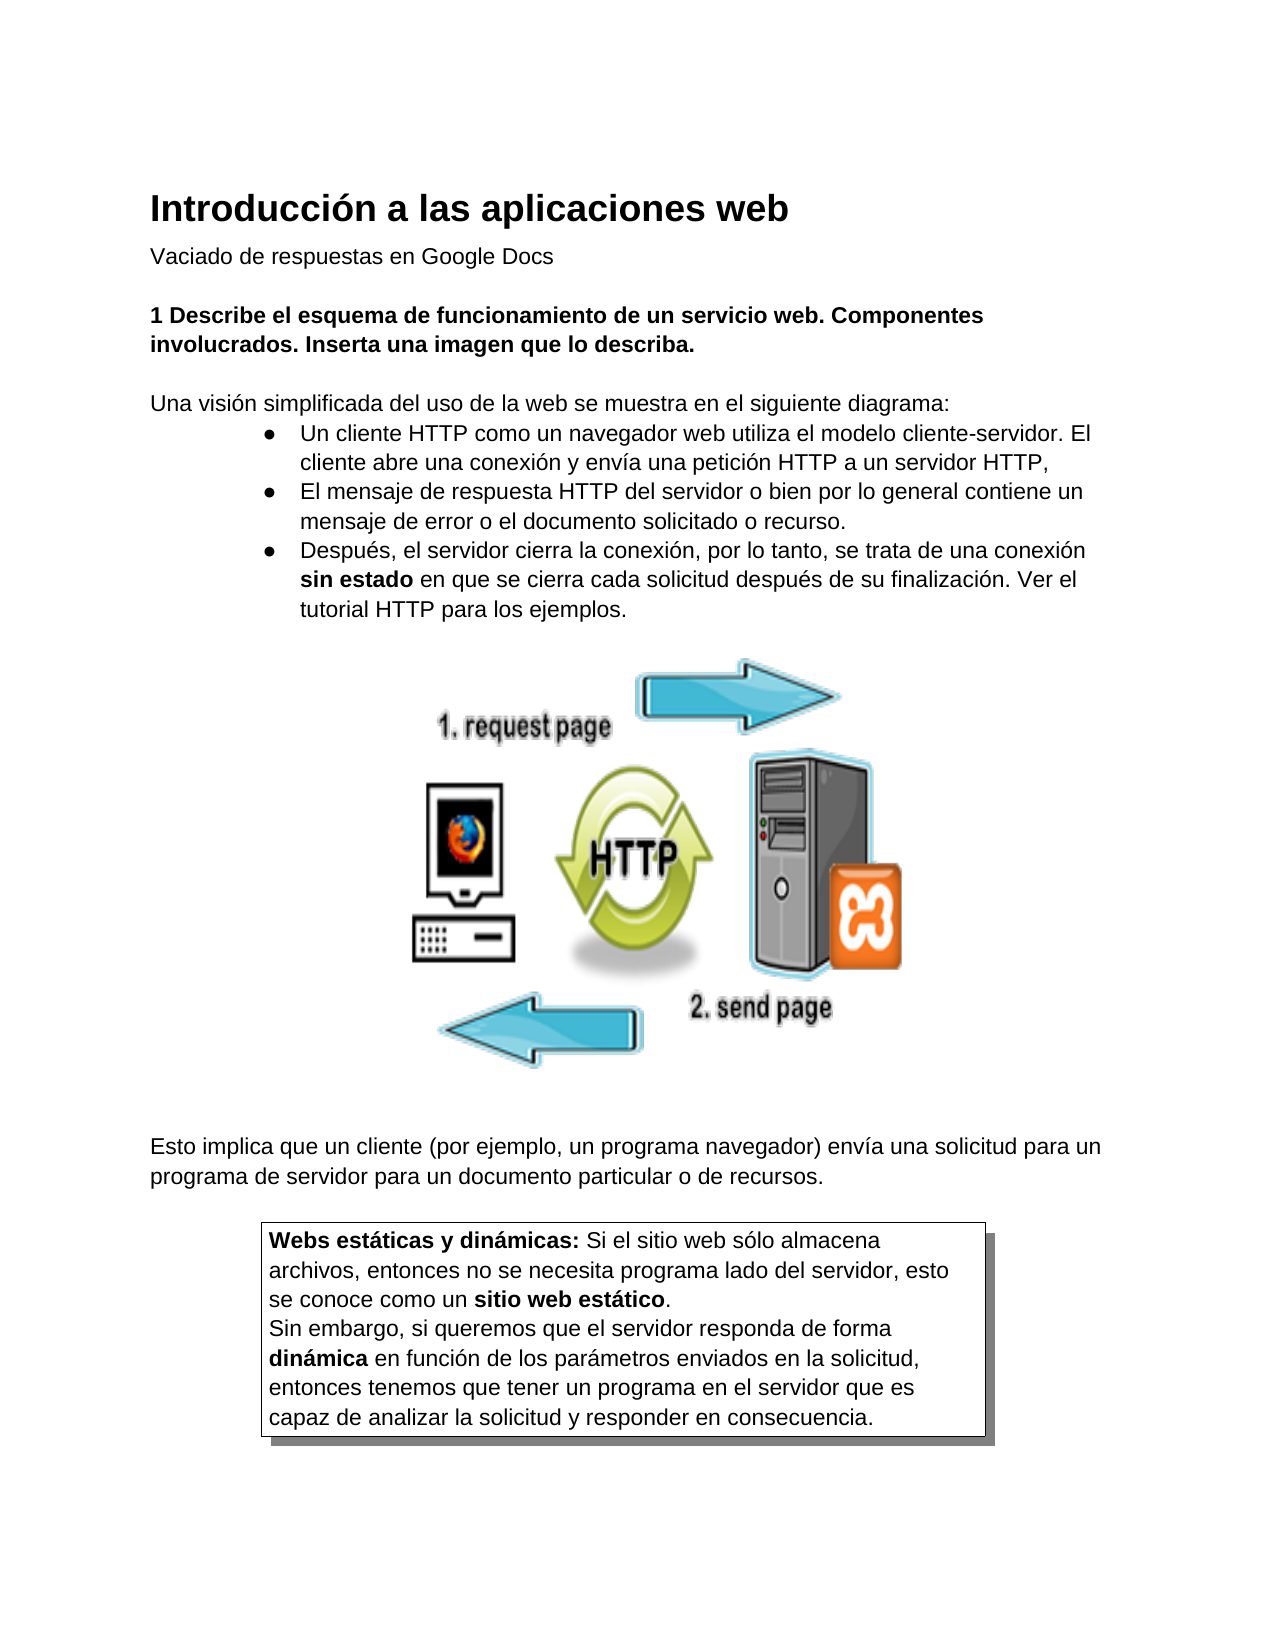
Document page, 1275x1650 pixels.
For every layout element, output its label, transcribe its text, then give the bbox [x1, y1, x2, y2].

table_header Webs estáticas y dinámicas: Si el sitio web sólo almacena archivos, entonces no se necesita programa lado del servidor, esto se conoce como un sitio web estático. Sin embargo, si queremos que el servidor responda de forma dinámica en función de los parámetros enviados en la solicitud, entonces tenemos que tener un programa en el servidor que es capaz de analizar la solicitud y responder en consecuencia. [262, 1223, 985, 1436]
text Una visión simplificada del uso de la web se muestra en el siguiente diagrama: [150, 391, 1125, 416]
text 1 Describe el esquema de funcionamiento de un servicio web. Componentes involucrados. Inserta una imagen que lo describa. [150, 303, 1125, 358]
text Vaciado de respuestas en Google Docs [150, 244, 1125, 269]
subtitle Introducción a las aplicaciones web [150, 187, 1125, 229]
list El mensaje de respuesta HTTP del servidor o bien por lo general contiene un mensaje de error o el documento solicitado o recurso. [262, 479, 1125, 534]
text Esto implica que un cliente (por ejemplo, un programa navegador) envía una solicitud para un programa de servidor para un documento particular o de recursos. [150, 1134, 1125, 1189]
picture [364, 625, 911, 1101]
list Después, el servidor cierra la conexión, por lo tanto, se trata de una conexión sin estado en que se cierra cada solicitud después de su finalización. Ver el tutorial HTTP para los ejemplos. [262, 538, 1125, 622]
list Un cliente HTTP como un navegador web utiliza el modelo cliente-servidor. El cliente abre una conexión y envía una petición HTTP a un servidor HTTP, [262, 420, 1125, 475]
